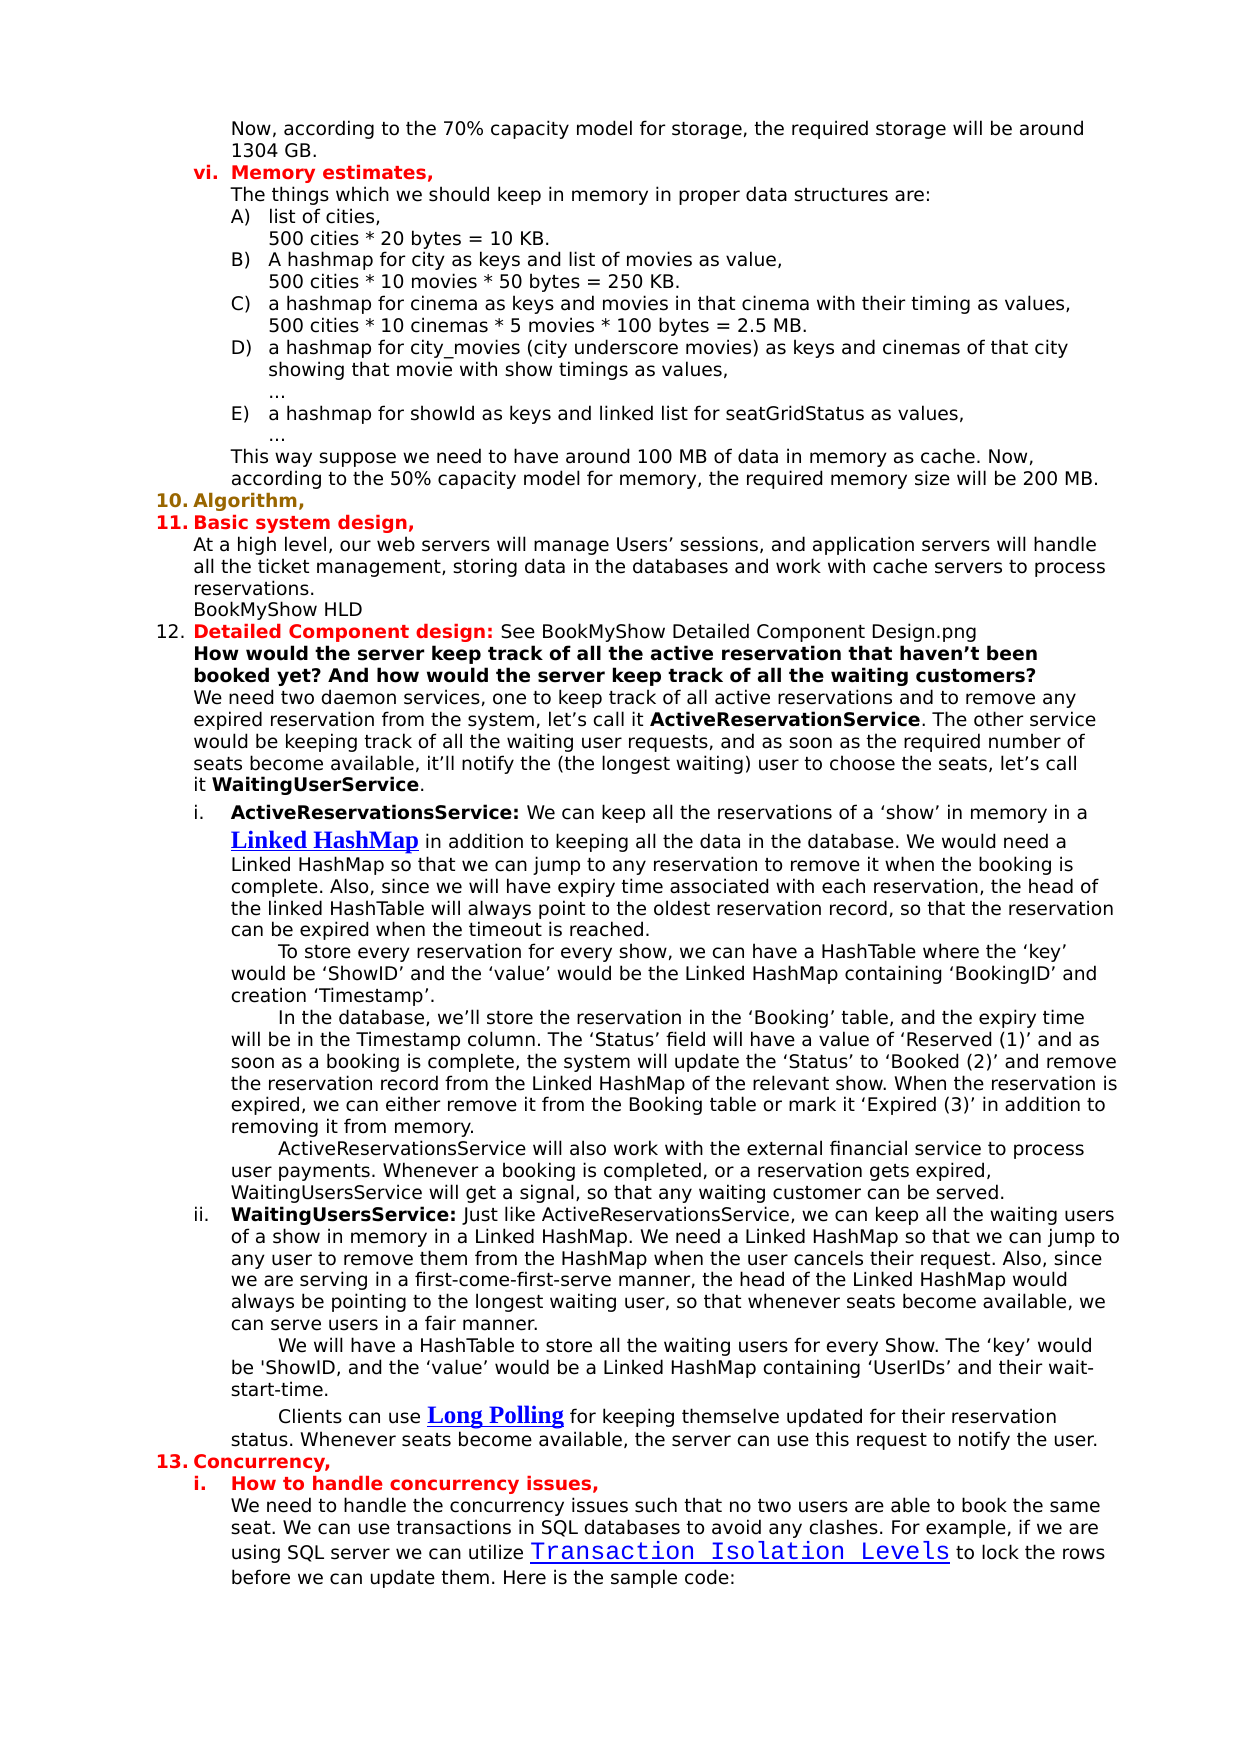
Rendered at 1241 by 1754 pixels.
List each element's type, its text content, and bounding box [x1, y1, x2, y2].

list We need to handle the concurrency issues such that no two users are able to book the same seat. We can use transactions in SQL databases to avoid any clashes. For example, if we are using SQL server we can utilize Transaction Isolation Levels to lock the rows before we can update them. Here is the sample code: [193, 1495, 1122, 1589]
list This way suppose we need to have around 100 MB of data in memory as cache. Now, according to the 50% capacity model for memory, the required memory size will be 200 MB. [193, 446, 1122, 490]
list Detailed Component design: See BookMyShow Detailed Component Design.png [156, 621, 1122, 643]
list ActiveReservationsService: We can keep all the reservations of a ‘show’ in memory in a Linked HashMap in addition to keeping all the data in the database. We would need a Linked HashMap so that we can jump to any reservation to remove it when the booking is complete. Also, since we will have expiry time associated with each reservation, the head of the linked HashTable will always point to the oldest reservation record, so that the reservation can be expired when the timeout is reached. [193, 796, 1122, 941]
list Memory estimates, [193, 162, 1122, 184]
list 500 cities * 10 cinemas * 5 movies * 100 bytes = 2.5 MB. [231, 315, 1122, 337]
list The things which we should keep in memory in proper data structures are: [193, 184, 1122, 206]
list list of cities, [231, 206, 1122, 227]
list 500 cities * 20 bytes = 10 KB. [231, 227, 1122, 249]
list How would the server keep track of all the active reservation that haven’t been booked yet? And how would the server keep track of all the waiting customers? We need two daemon services, one to keep track of all active reservations and to remove any expired reservation from the system, let’s call it ActiveReservationService. The other service would be keeping track of all the waiting user requests, and as soon as the required number of seats become available, it’ll notify the (the longest waiting) user to choose the seats, let’s call it WaitingUserService. [156, 643, 1122, 796]
list Now, according to the 70% capacity model for storage, the required storage will be around 1304 GB. [193, 118, 1122, 162]
list WaitingUsersService: Just like ActiveReservationsService, we can keep all the waiting users of a show in memory in a Linked HashMap. We need a Linked HashMap so that we can jump to any user to remove them from the HashMap when the user cancels their request. Also, since we are serving in a first-come-first-serve manner, the head of the Linked HashMap would always be pointing to the longest waiting user, so that whenever seats become available, we can serve users in a fair manner. [193, 1204, 1122, 1335]
list Basic system design, [156, 512, 1122, 534]
list Clients can use Long Polling for keeping themselve updated for their reservation status. Whenever seats become available, the server can use this request to notify the user. [193, 1401, 1122, 1451]
list ... [231, 424, 1122, 446]
list To store every reservation for every show, we can have a HashTable where the ‘key’ would be ‘ShowID’ and the ‘value’ would be the Linked HashMap containing ‘BookingID’ and creation ‘Timestamp’. [193, 941, 1122, 1007]
list a hashmap for showId as keys and linked list for seatGridStatus as values, [231, 402, 1122, 424]
list A hashmap for city as keys and list of movies as value, [231, 249, 1122, 271]
list BookMyShow HLD [156, 599, 1122, 621]
list ... [231, 381, 1122, 402]
list In the database, we’ll store the reservation in the ‘Booking’ table, and the expiry time will be in the Timestamp column. The ‘Status’ field will have a value of ‘Reserved (1)’ and as soon as a booking is complete, the system will update the ‘Status’ to ‘Booked (2)’ and remove the reservation record from the Linked HashMap of the relevant show. When the reservation is expired, we can either remove it from the Booking table or mark it ‘Expired (3)’ in addition to removing it from memory. [193, 1007, 1122, 1138]
list Concurrency, [156, 1451, 1122, 1473]
list We will have a HashTable to store all the waiting users for every Show. The ‘key’ would be 'ShowID, and the ‘value’ would be a Linked HashMap containing ‘UserIDs’ and their wait-start-time. [193, 1335, 1122, 1401]
list How to handle concurrency issues, [193, 1473, 1122, 1495]
list ActiveReservationsService will also work with the external financial service to process user payments. Whenever a booking is completed, or a reservation gets expired, WaitingUsersService will get a signal, so that any waiting customer can be served. [193, 1138, 1122, 1204]
list 500 cities * 10 movies * 50 bytes = 250 KB. [231, 271, 1122, 293]
list a hashmap for city_movies (city underscore movies) as keys and cinemas of that city showing that movie with show timings as values, [231, 337, 1122, 381]
list Algorithm, [156, 490, 1122, 512]
list a hashmap for cinema as keys and movies in that cinema with their timing as values, [231, 293, 1122, 315]
list At a high level, our web servers will manage Users’ sessions, and application servers will handle all the ticket management, storing data in the databases and work with cache servers to process reservations. [156, 534, 1122, 599]
